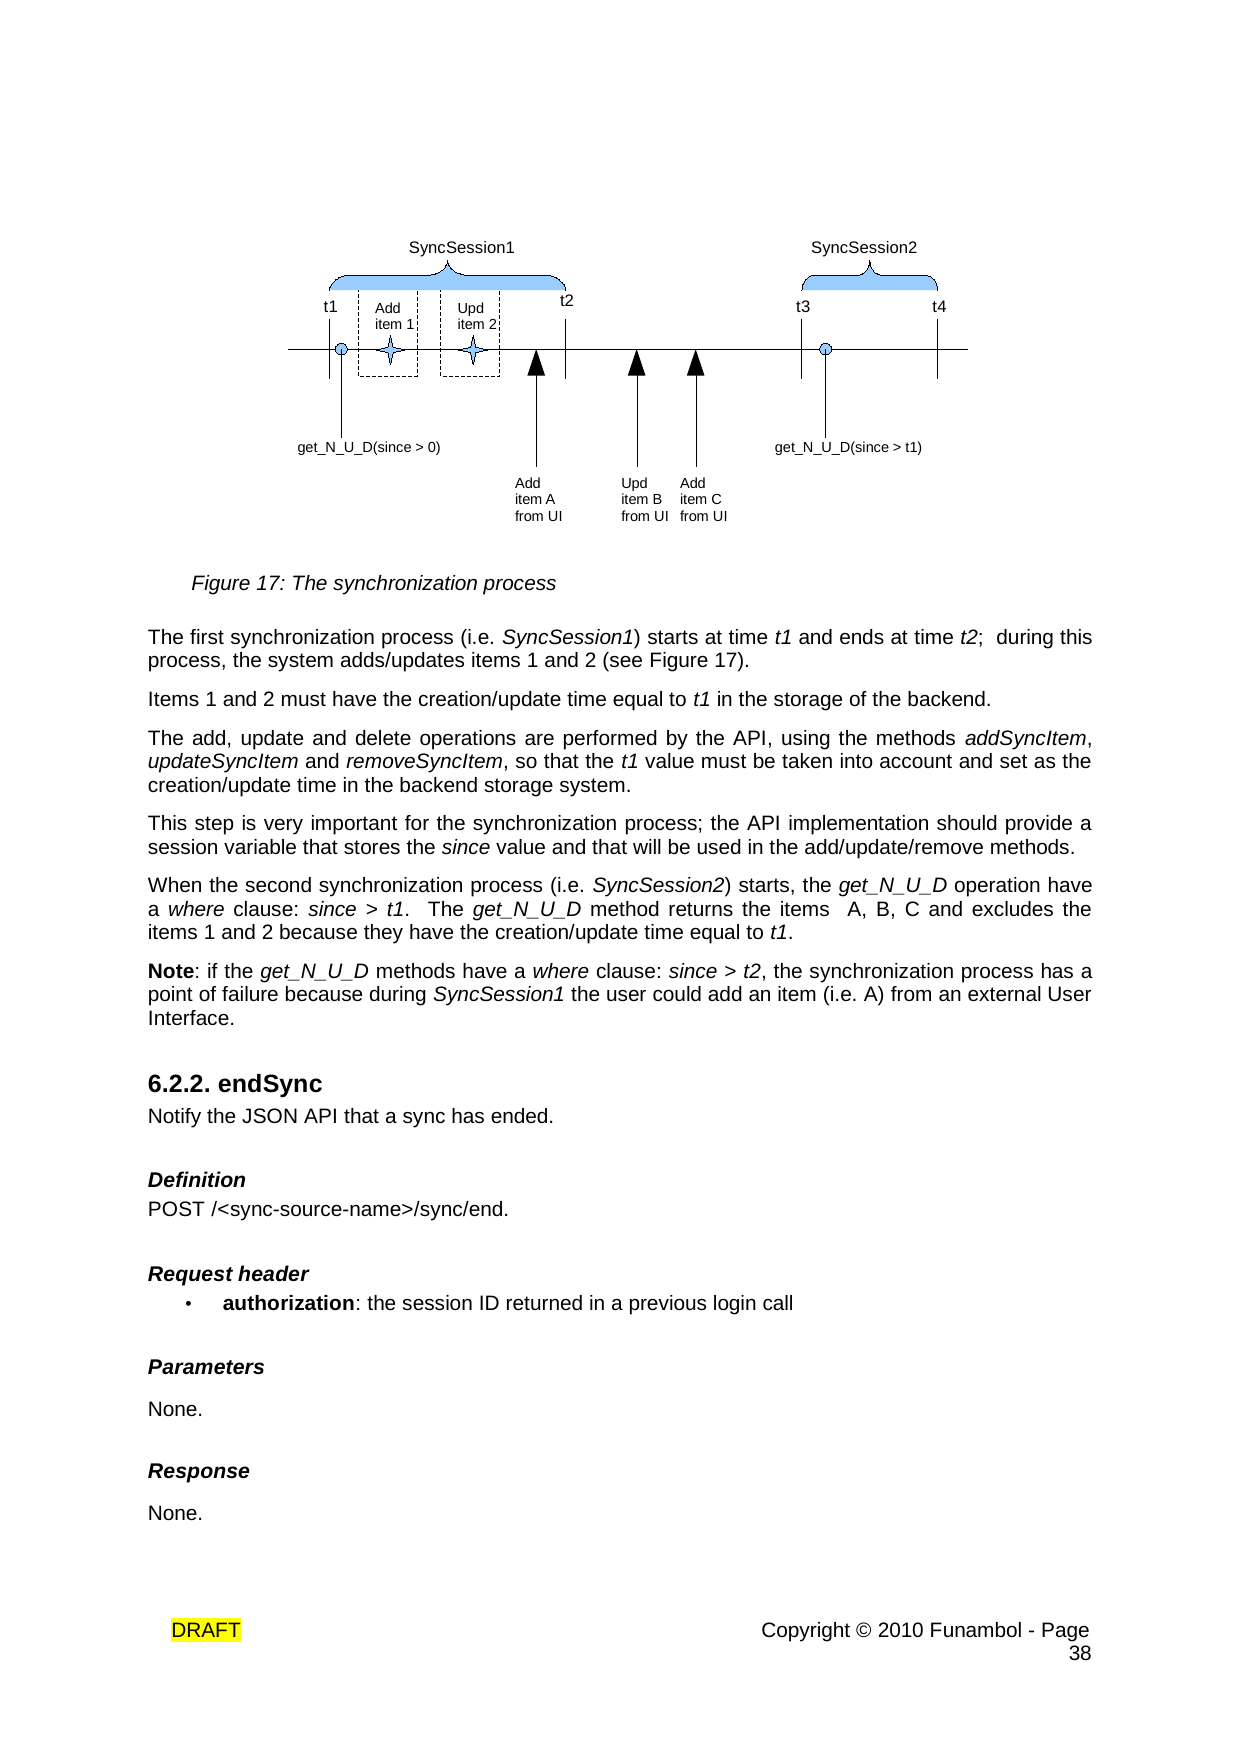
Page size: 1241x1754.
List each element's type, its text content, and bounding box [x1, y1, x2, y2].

text None. [148, 1398, 1018, 1421]
subtitle Parameters [148, 1355, 1093, 1379]
list Note: if the get_N_U_D methods have a where clause: since > t2, the synchronization process has a point of failure because during SyncSession1 the user could add an item (i.e. A) from an external User Interface. [148, 959, 1093, 1030]
list authorization: the session ID returned in a previous login call [185, 1292, 1093, 1315]
text Items 1 and 2 must have the creation/update time equal to t1 in the storage of the backend. [148, 687, 1093, 711]
text The add, update and delete operations are performed by the API, using the methods addSyncItem, updateSyncItem and removeSyncItem, so that the t1 value must be taken into account and set as the creation/update time in the backend storage system. [148, 726, 1093, 797]
text Notify the JSON API that a sync has ended. [148, 1104, 1093, 1128]
subtitle endSync [148, 1070, 1093, 1098]
subtitle Request header [148, 1261, 1093, 1285]
subtitle Definition [148, 1168, 1093, 1192]
text The first synchronization process (i.e. SyncSession1) starts at time t1 and ends at time t2; during this process, the system adds/updates items 1 and 2 (see Figure 17). [148, 118, 1093, 672]
subtitle Response [148, 1459, 1093, 1483]
text None. [148, 1502, 1018, 1525]
text This step is very important for the synchronization process; the API implementation should provide a session variable that stores the since value and that will be used in the add/update/remove methods. [148, 812, 1093, 859]
text POST /<sync-source-name>/sync/end. [148, 1198, 1093, 1221]
text When the second synchronization process (i.e. SyncSession2) starts, the get_N_U_D operation have a where clause: since > t1. The get_N_U_D method returns the items A, B, C and excludes the items 1 and 2 because they have the creation/update time equal to t1. [148, 874, 1093, 944]
text Figure 17: The synchronization process [191, 149, 1024, 595]
